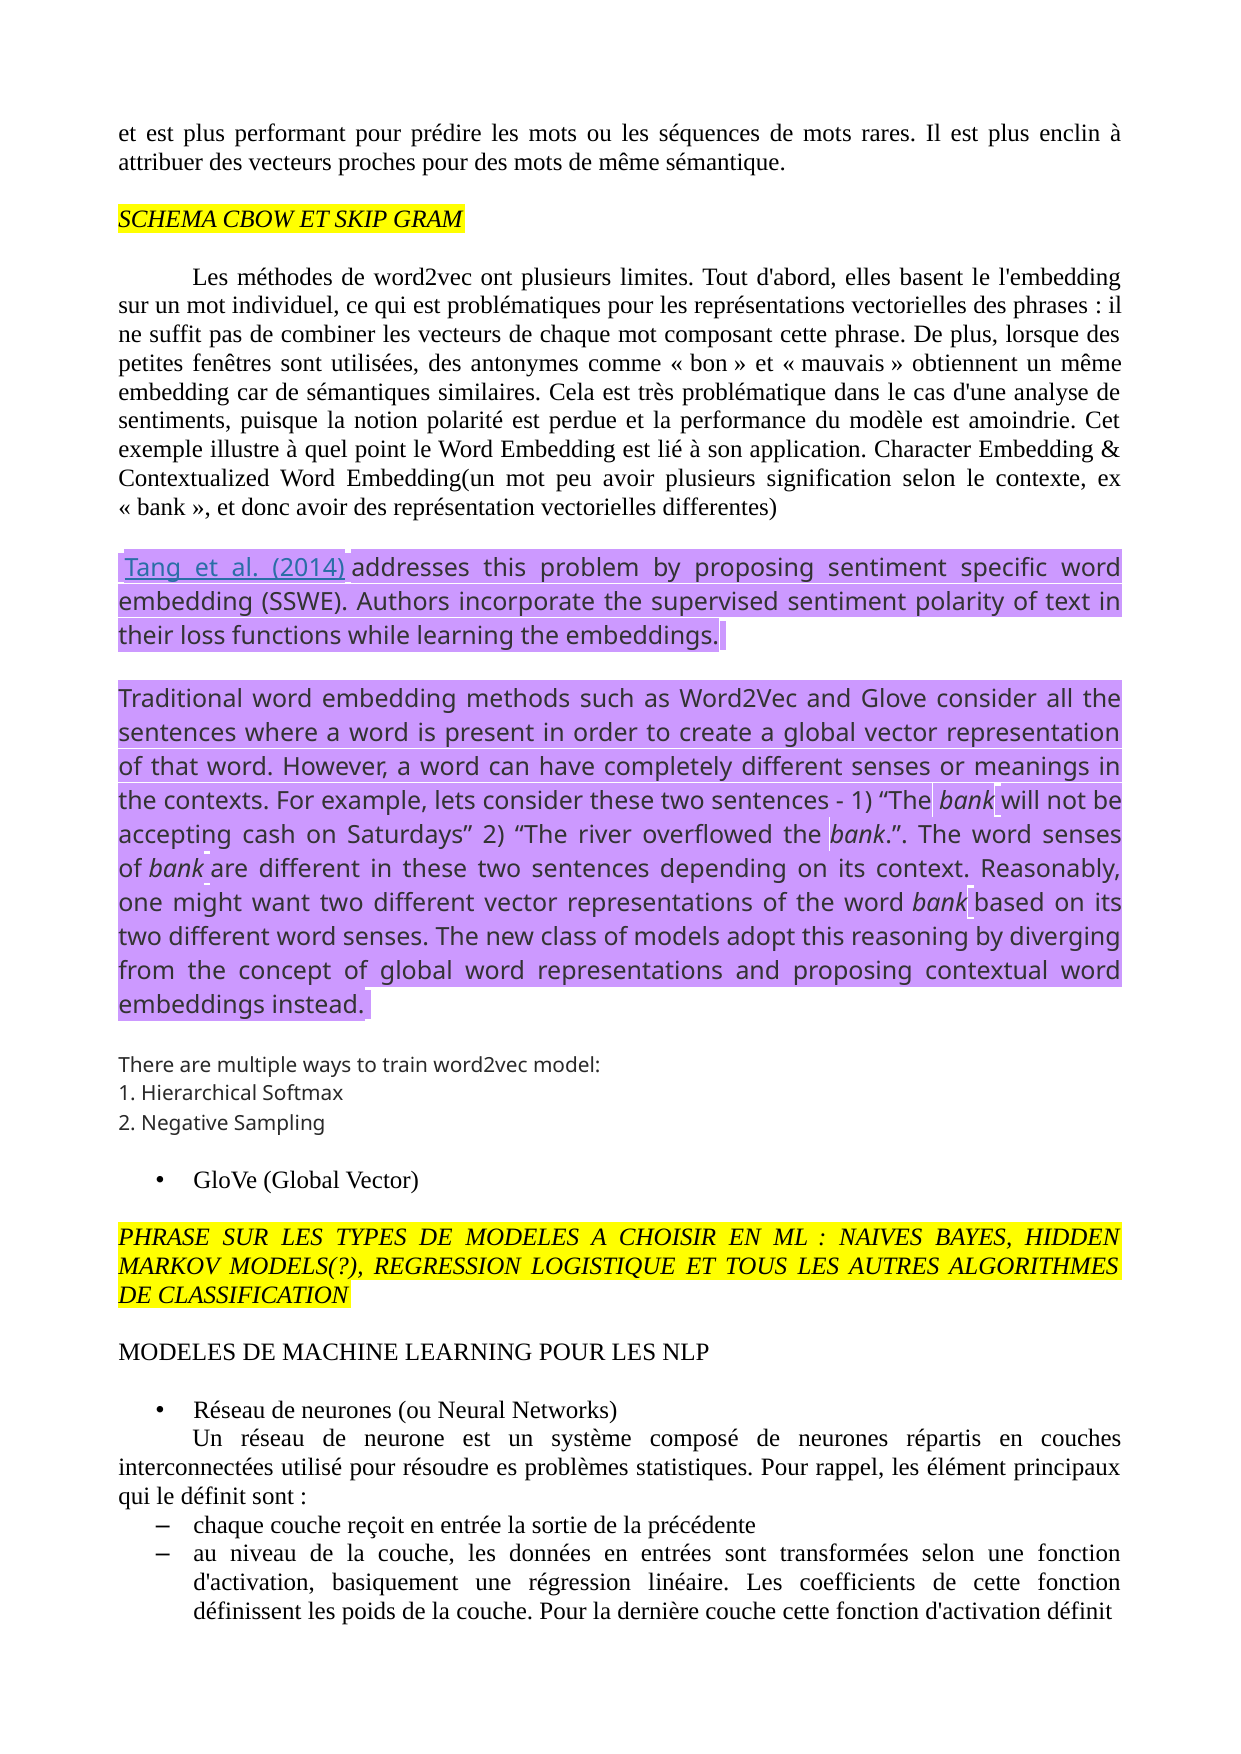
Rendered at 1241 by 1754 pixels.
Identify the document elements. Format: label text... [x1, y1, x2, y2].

text Traditional word embedding methods such as Word2Vec and Glove consider all the sentences where a word is present in order to create a global vector representation of that word. However, a word can have completely different senses or meanings in the contexts. For example, lets consider these two sentences - 1) “The bank will not be accepting cash on Saturdays” 2) “The river overflowed the bank.”. The word senses of bank are different in these two sentences depending on its context. Reasonably, one might want two different vector representations of the word bank based on its two different word senses. The new class of models adopt this reasoning by diverging from the concept of global word representations and proposing contextual word embeddings instead. [118, 680, 1122, 1021]
list chaque couche reçoit en entrée la sortie de la précédente [156, 1510, 1122, 1538]
list Réseau de neurones (ou Neural Networks) [156, 1395, 1122, 1423]
text Les méthodes de word2vec ont plusieurs limites. Tout d'abord, elles basent le l'embedding sur un mot individuel, ce qui est problématiques pour les représentations vectorielles des phrases : il ne suffit pas de combiner les vecteurs de chaque mot composant cette phrase. De plus, lorsque des petites fenêtres sont utilisées, des antonymes comme « bon » et « mauvais » obtiennent un même embedding car de sémantiques similaires. Cela est très problématique dans le cas d'une analyse de sentiments, puisque la notion polarité est perdue et la performance du modèle est amoindrie. Cet exemple illustre à quel point le Word Embedding est lié à son application. Character Embedding & Contextualized Word Embedding(un mot peu avoir plusieurs signification selon le contexte, ex « bank », et donc avoir des représentation vectorielles differentes) [118, 262, 1122, 521]
text et est plus performant pour prédire les mots ou les séquences de mots rares. Il est plus enclin à attribuer des vecteurs proches pour des mots de même sémantique. [118, 118, 1122, 176]
text Tang et al. (2014) addresses this problem by proposing sentiment specific word embedding (SSWE). Authors incorporate the supervised sentiment polarity of text in their loss functions while learning the embeddings. [118, 549, 1122, 652]
list au niveau de la couche, les données en entrées sont transformées selon une fonction d'activation, basiquement une régression linéaire. Les coefficients de cette fonction définissent les poids de la couche. Pour la dernière couche cette fonction d'activation définit [156, 1538, 1122, 1625]
list GloVe (Global Vector) [156, 1165, 1122, 1193]
text SCHEMA CBOW ET SKIP GRAM [118, 204, 1122, 233]
text There are multiple ways to train word2vec model: 1. Hierarchical Softmax 2. Negative Sampling [118, 1050, 1122, 1136]
text PHRASE SUR LES TYPES DE MODELES A CHOISIR EN ML : NAIVES BAYES, HIDDEN MARKOV MODELS(?), REGRESSION LOGISTIQUE ET TOUS LES AUTRES ALGORITHMES DE CLASSIFICATION [118, 1222, 1122, 1308]
text MODELES DE MACHINE LEARNING POUR LES NLP [118, 1337, 1122, 1366]
text Un réseau de neurone est un système composé de neurones répartis en couches interconnectées utilisé pour résoudre es problèmes statistiques. Pour rappel, les élément principaux qui le définit sont : [118, 1423, 1122, 1510]
